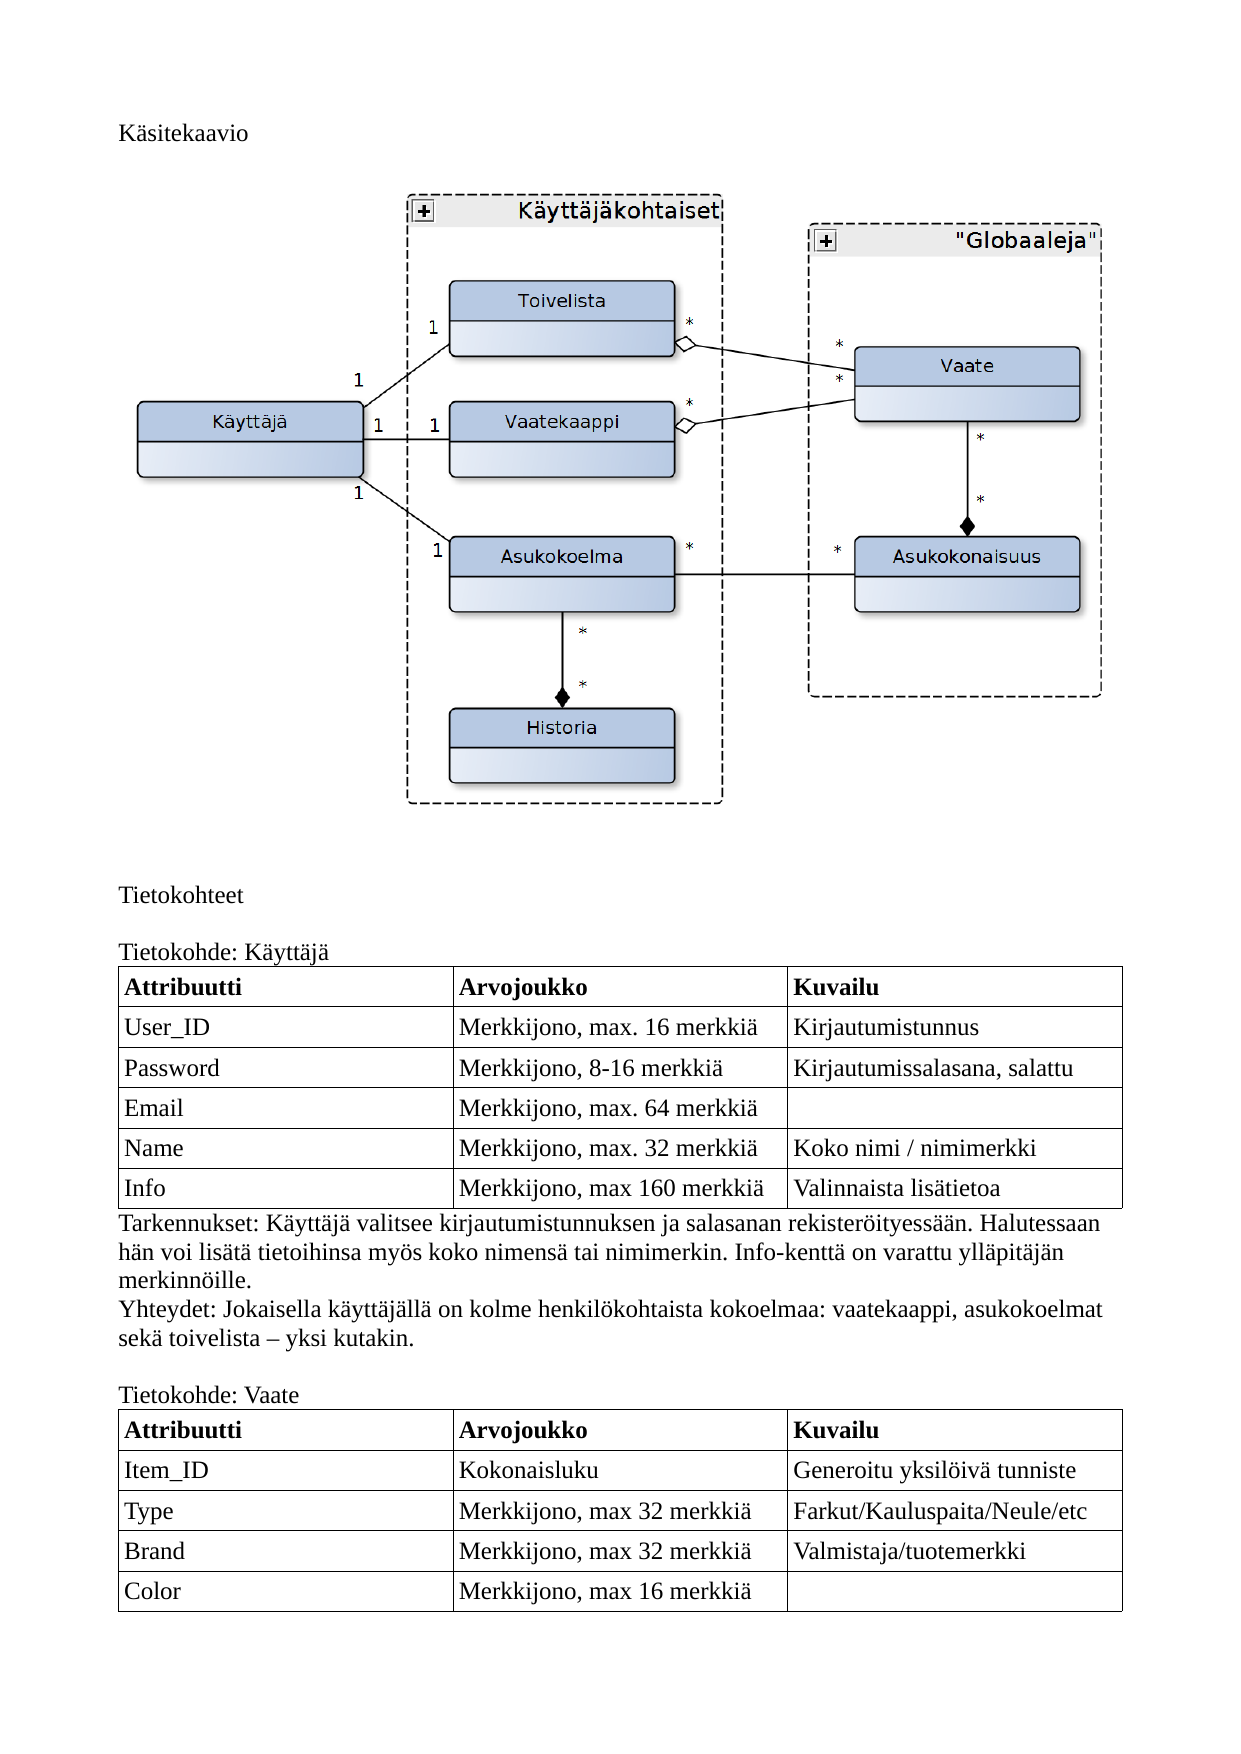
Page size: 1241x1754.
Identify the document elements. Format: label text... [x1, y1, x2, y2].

table_header Attribuutti [119, 967, 453, 1006]
text Käsitekaavio [118, 118, 1122, 147]
table_header Arvojoukko [454, 967, 787, 1006]
table_cell Koko nimi / nimimerkki [788, 1129, 1122, 1168]
table_header Kuvailu [788, 1410, 1122, 1450]
table_header Attribuutti [119, 1410, 453, 1450]
table_cell Password [119, 1048, 453, 1087]
table_cell Generoitu yksilöivä tunniste [788, 1451, 1122, 1490]
table_cell Valmistaja/tuotemerkki [788, 1531, 1122, 1571]
table_cell Merkkijono, max 16 merkkiä [454, 1572, 787, 1611]
table_cell Info [119, 1169, 453, 1208]
text Tietokohteet [118, 880, 1122, 909]
table_cell User_ID [119, 1007, 453, 1047]
table_cell Kirjautumistunnus [788, 1007, 1122, 1047]
table_cell [788, 1572, 1122, 1611]
table_cell Item_ID [119, 1451, 453, 1490]
text Tietokohde: Vaate [118, 1381, 1122, 1409]
table_header Kuvailu [788, 967, 1122, 1006]
table_cell Color [119, 1572, 453, 1611]
table_cell Merkkijono, max. 32 merkkiä [454, 1129, 787, 1168]
table_cell [788, 1088, 1122, 1127]
table_cell Merkkijono, max 160 merkkiä [454, 1169, 787, 1208]
table_cell Farkut/Kauluspaita/Neule/etc [788, 1491, 1122, 1530]
table_cell Brand [119, 1531, 453, 1571]
text Yhteydet: Jokaisella käyttäjällä on kolme henkilökohtaista kokoelmaa: vaatekaappi, asukokoelmat sekä toivelista – yksi kutakin. [118, 1294, 1122, 1352]
picture [118, 175, 1123, 823]
table_cell Kirjautumissalasana, salattu [788, 1048, 1122, 1087]
table_cell Name [119, 1129, 453, 1168]
table_cell Merkkijono, 8-16 merkkiä [454, 1048, 787, 1087]
table_header Arvojoukko [454, 1410, 787, 1450]
table_cell Email [119, 1088, 453, 1127]
table_cell Type [119, 1491, 453, 1530]
table_cell Merkkijono, max 32 merkkiä [454, 1491, 787, 1530]
table_cell Kokonaisluku [454, 1451, 787, 1490]
table_cell Merkkijono, max. 64 merkkiä [454, 1088, 787, 1127]
table_cell Merkkijono, max. 16 merkkiä [454, 1007, 787, 1047]
text Tarkennukset: Käyttäjä valitsee kirjautumistunnuksen ja salasanan rekisteröityessään. Halutessaan hän voi lisätä tietoihinsa myös koko nimensä tai nimimerkin. Info-kenttä on varattu ylläpitäjän merkinnöille. [118, 1209, 1122, 1294]
table_cell Valinnaista lisätietoa [788, 1169, 1122, 1208]
table_cell Merkkijono, max 32 merkkiä [454, 1531, 787, 1571]
text Tietokohde: Käyttäjä [118, 937, 1122, 966]
